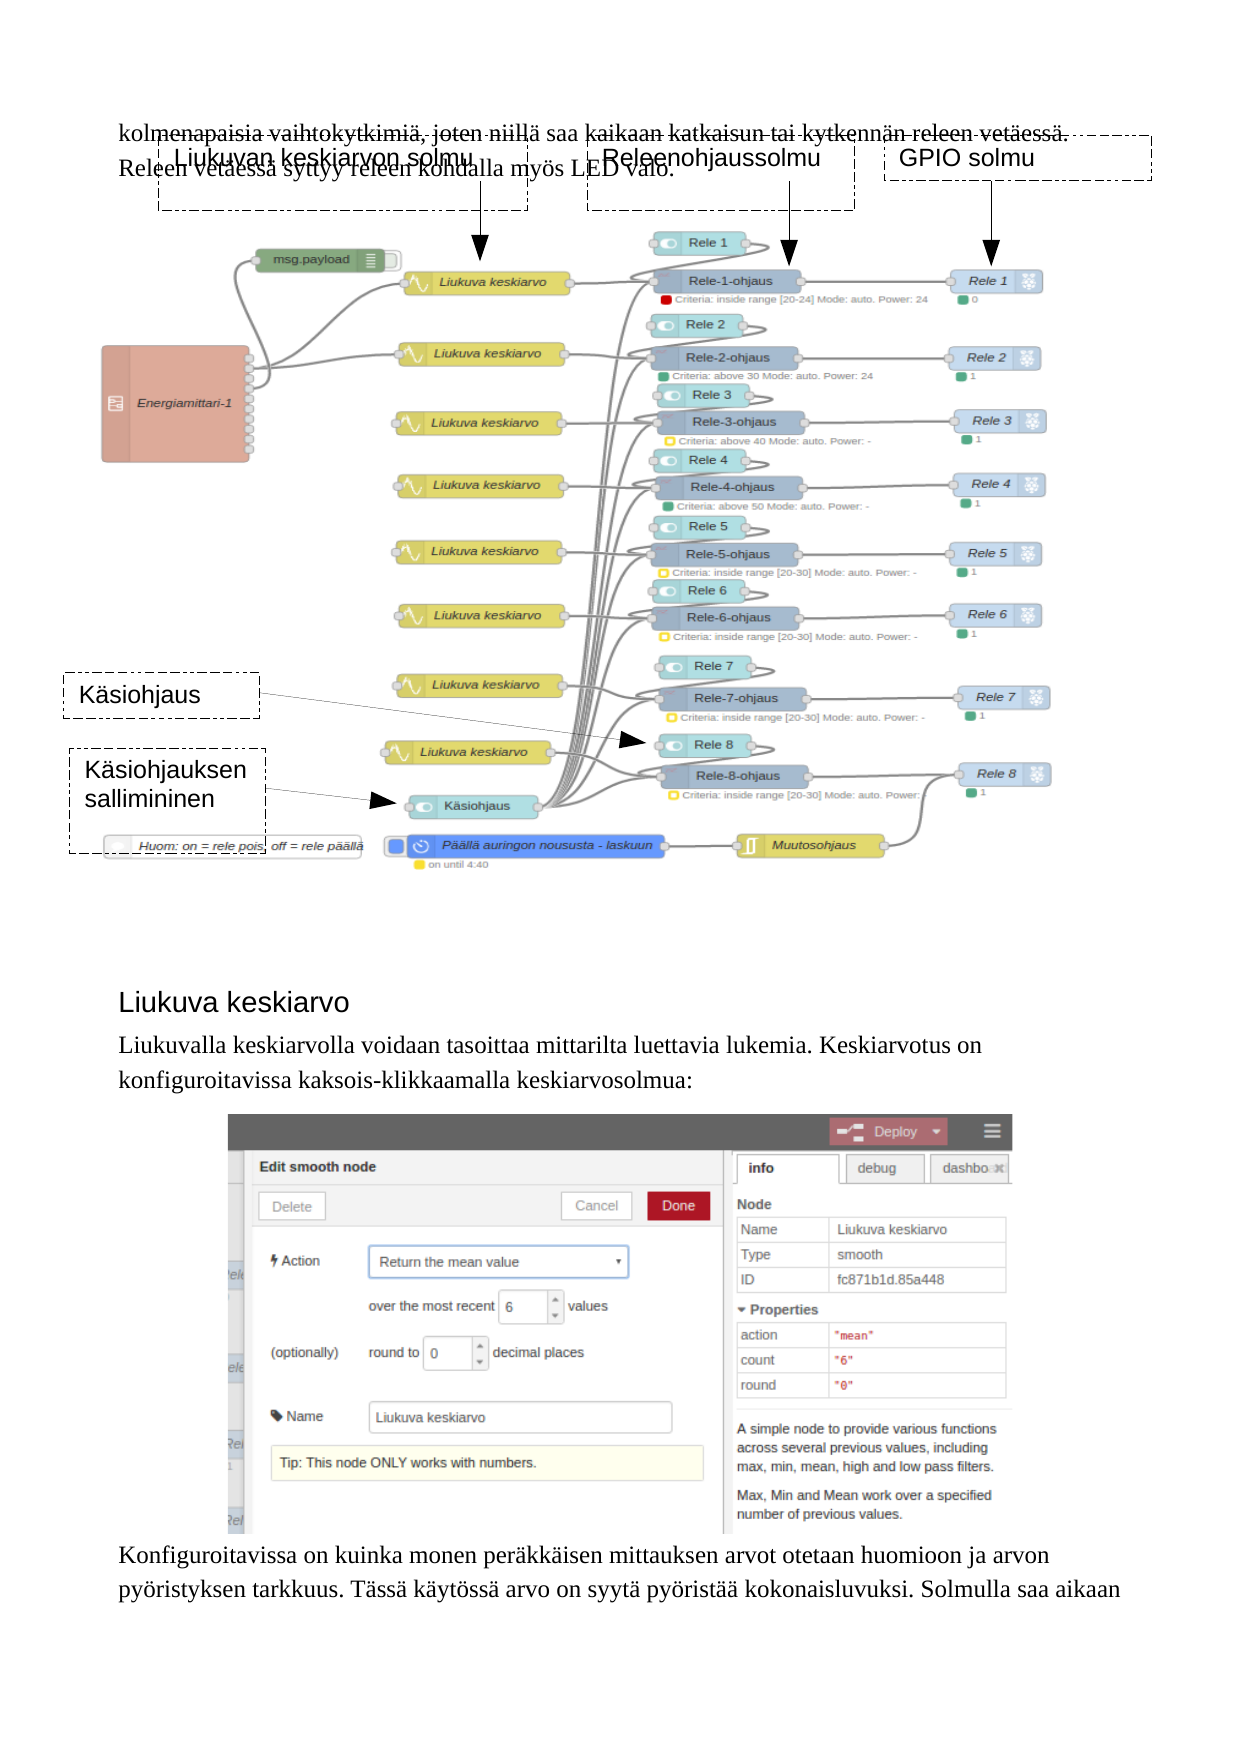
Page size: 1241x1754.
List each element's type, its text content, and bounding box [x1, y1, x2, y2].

text Releiden ohjaus tehorajojen mukaan tapahtuu kytkemällä haluttu mittarin ulostuloportti suoraan tai liukuvan keskiarvosuotimen kautta releen ohjaussomulle. Releen ohjaussolmu kytketään releen GPIO liitäntäolmuun. Releen veto kontrolloidaan Raspberryn GPIO liitännän tilalla. GPIO tilassa looginen 1 (~5V) rele on lepotilassa ja GPIO tilassa looginen 0 (~ 0V) rele vetää. Releet ovat kolmenapaisia vaihtokytkimiä, joten niillä saa kaikaan katkaisun tai kytkennän releen vetäessä. Releen vetäessä syttyy releen kohdalla myös LED valo. [118, 118, 1122, 181]
text Liukuvalla keskiarvolla voidaan tasoittaa mittarilta luettavia lukemia. Keskiarvotus on konfiguroitavissa kaksois-klikkaamalla keskiarvosolmua: [118, 1031, 1122, 1094]
picture [63, 226, 1194, 874]
subtitle Liukuva keskiarvo [118, 984, 1122, 1018]
picture [227, 1114, 1013, 1534]
text Konfiguroitavissa on kuinka monen peräkkäisen mittauksen arvot otetaan huomioon ja arvon pyöristyksen tarkkuus. Tässä käytössä arvo on syytä pyöristää kokonaisluvuksi. Solmulla saa aikaan [118, 1114, 1122, 1603]
